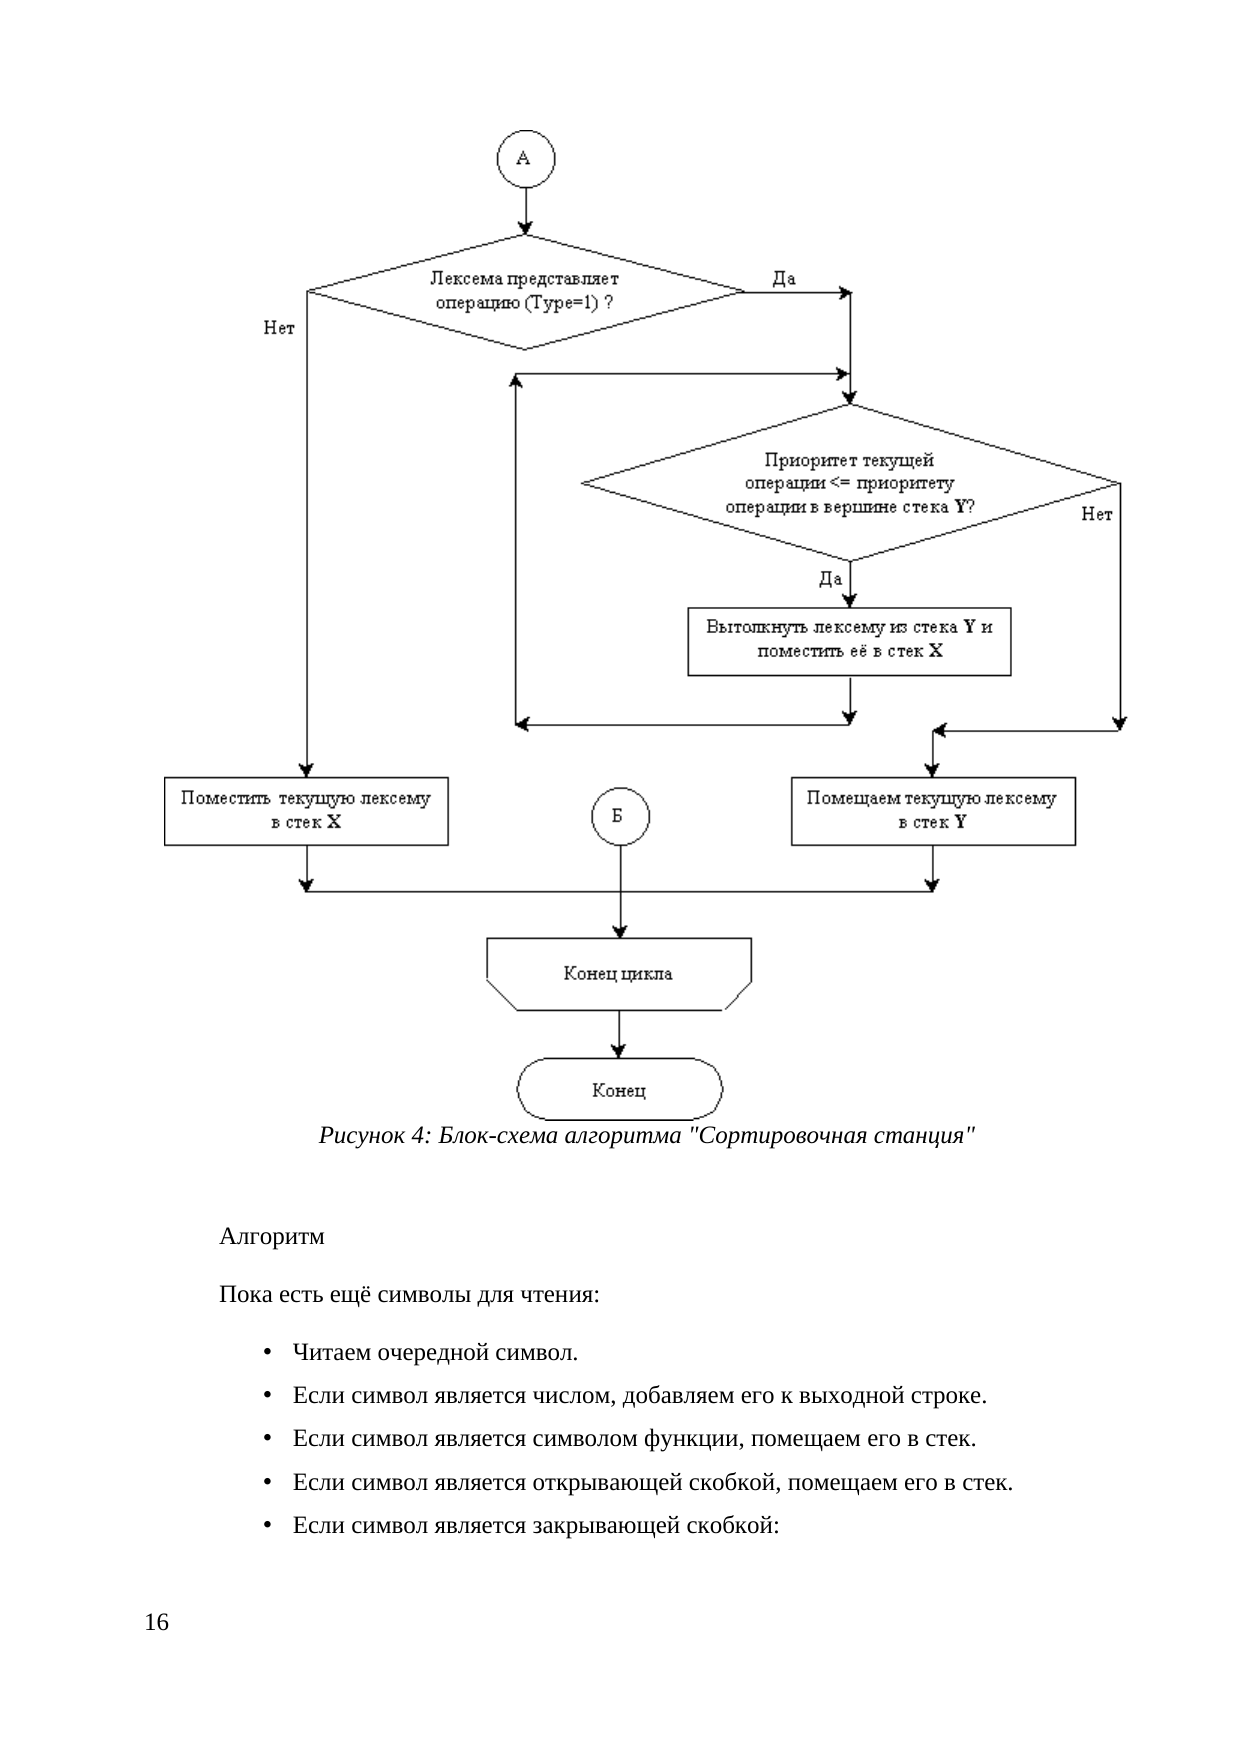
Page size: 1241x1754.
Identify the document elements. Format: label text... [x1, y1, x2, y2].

text Рисунок 4: Блок-схема алгоритма "Сортировочная станция" [164, 1121, 1132, 1149]
text Алгоритм [144, 1221, 1152, 1250]
text Пока есть ещё символы для чтения: [144, 1279, 1152, 1308]
list Если символ является символом функции, помещаем его в стек. [188, 1423, 1152, 1452]
list Если символ является числом, добавляем его к выходной строке. [188, 1380, 1152, 1409]
picture [164, 130, 1132, 1121]
list Если символ является открывающей скобкой, помещаем его в стек. [188, 1467, 1152, 1496]
list Читаем очередной символ. [188, 1337, 1152, 1366]
list Если символ является закрывающей скобкой: [188, 1510, 1152, 1539]
